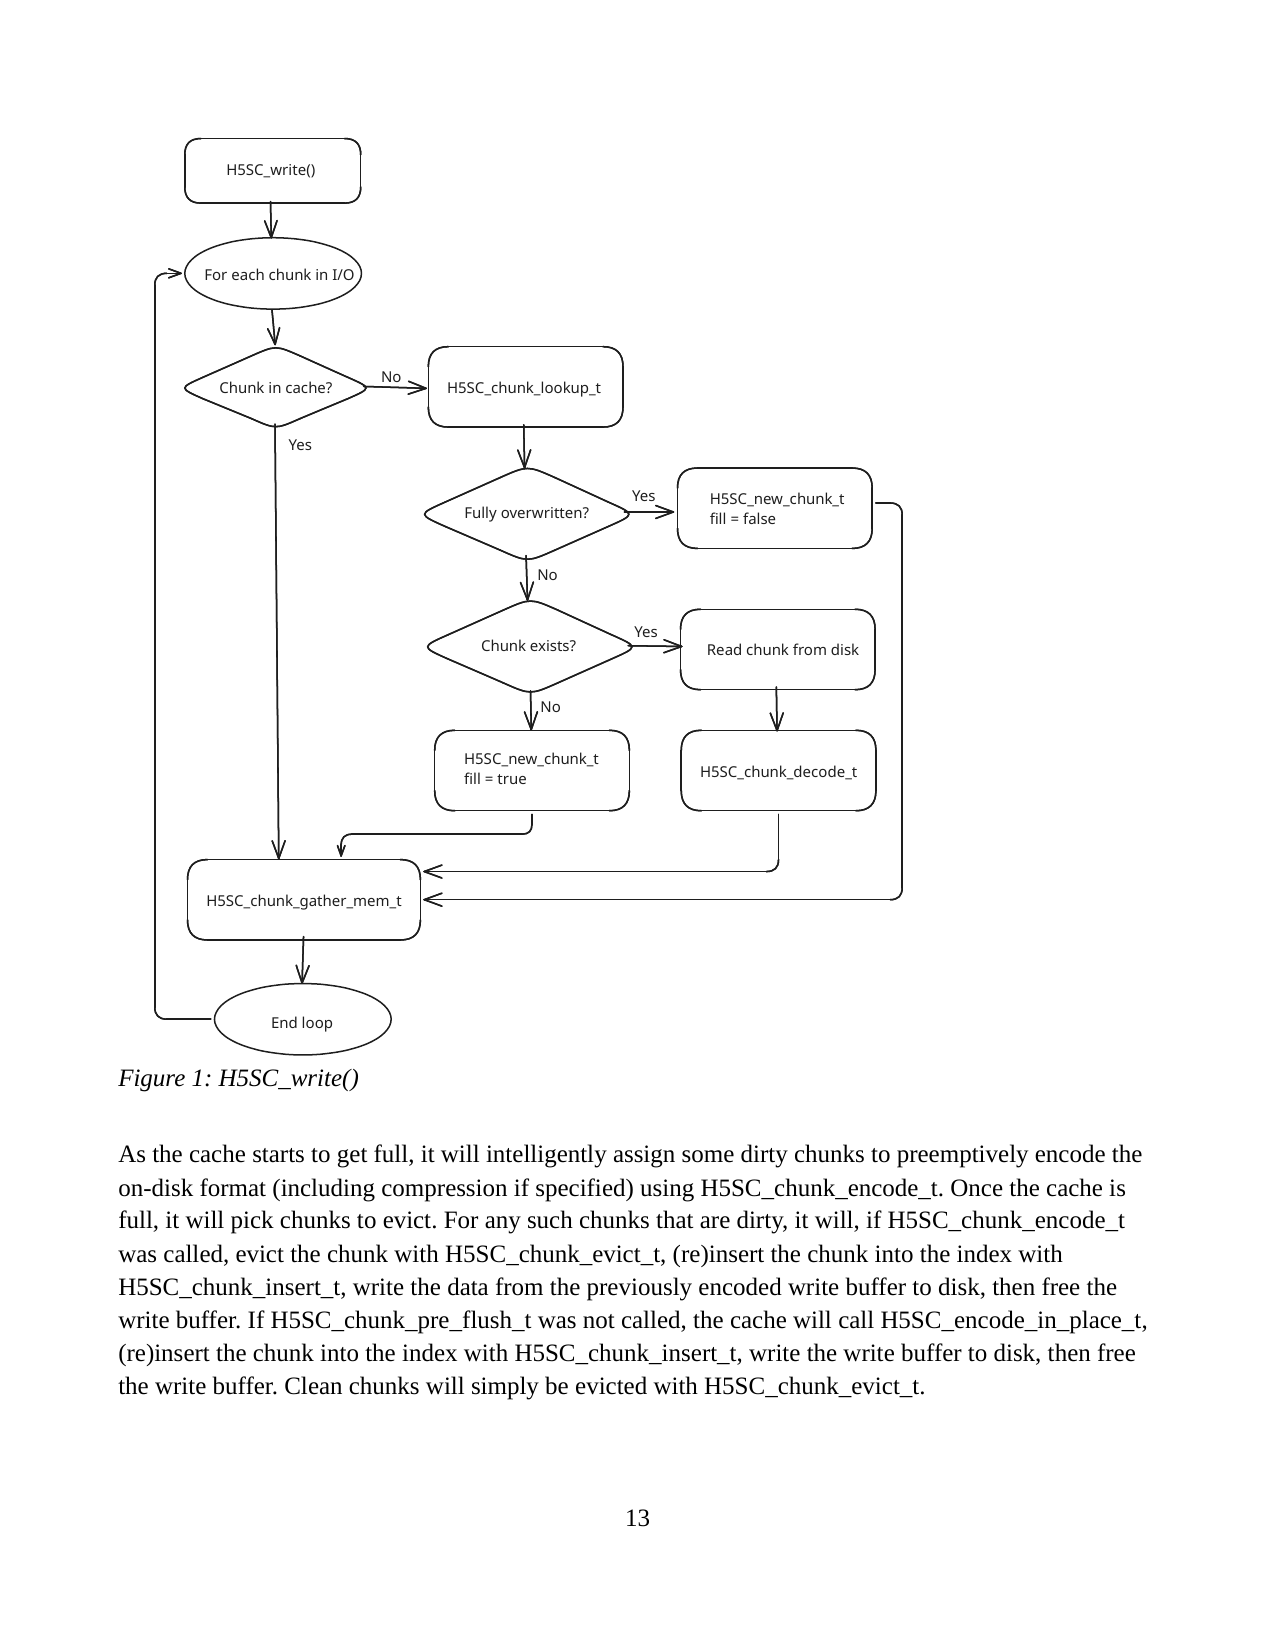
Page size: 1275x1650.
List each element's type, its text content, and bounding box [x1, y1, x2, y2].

text As the cache starts to get full, it will intelligently assign some dirty chunks to preemptively encode the on-disk format (including compression if specified) using H5SC_chunk_encode_t. Once the cache is full, it will pick chunks to evict. For any such chunks that are dirty, it will, if H5SC_chunk_encode_t was called, evict the chunk with H5SC_chunk_evict_t, (re)insert the chunk into the index with H5SC_chunk_insert_t, write the data from the previously encoded write buffer to disk, then free the write buffer. If H5SC_chunk_pre_flush_t was not called, the cache will call H5SC_encode_in_place_t, (re)insert the chunk into the index with H5SC_chunk_insert_t, write the write buffer to disk, then free the write buffer. Clean chunks will simply be evicted with H5SC_chunk_evict_t. [118, 1139, 1157, 1399]
text Figure 1: H5SC_write() [118, 131, 939, 1092]
